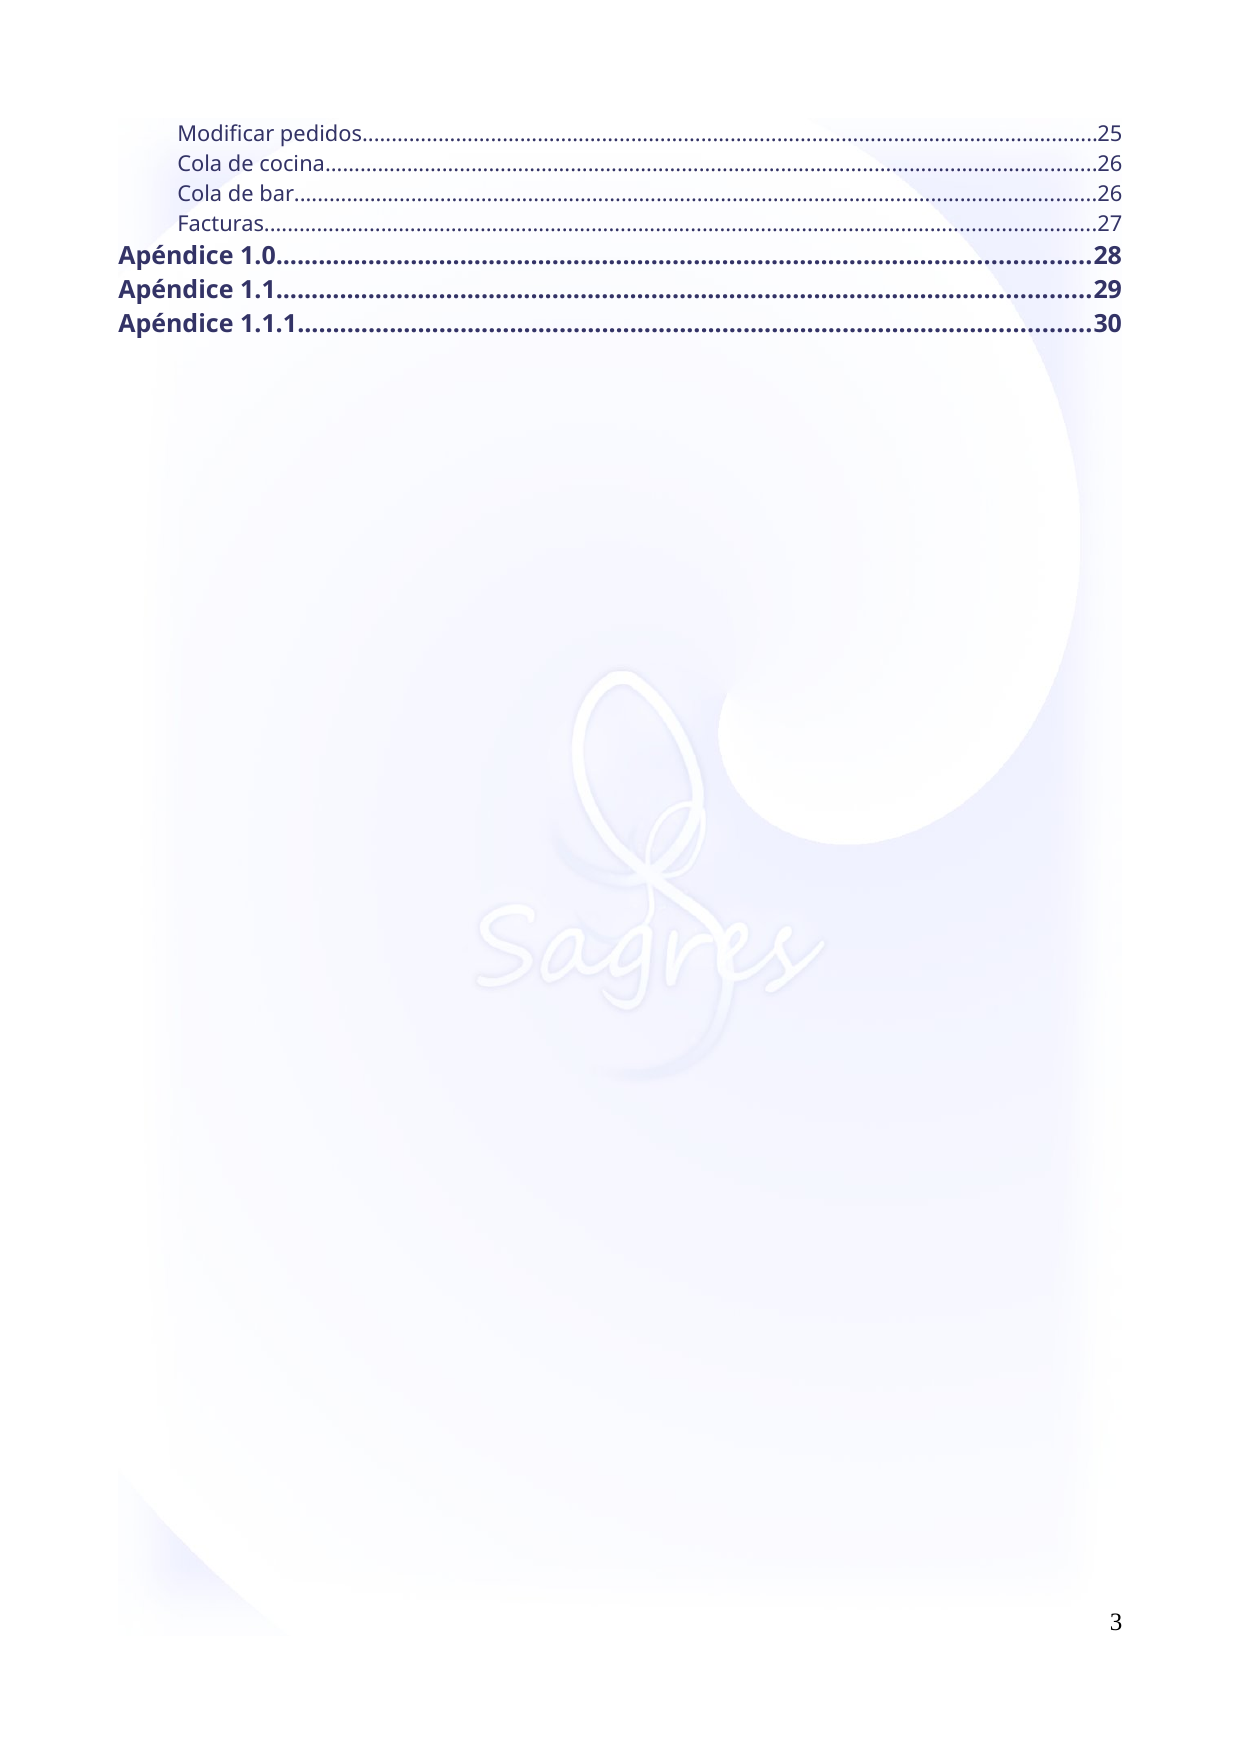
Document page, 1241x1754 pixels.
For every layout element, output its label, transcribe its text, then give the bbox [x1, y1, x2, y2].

text Cola de bar 26 [177, 178, 1122, 207]
text Facturas 27 [177, 207, 1122, 237]
picture [118, 339, 1122, 1636]
text Apéndice 1.1 29 [118, 271, 1122, 305]
text Cola de cocina 26 [177, 148, 1122, 178]
text Modificar pedidos 25 [177, 118, 1122, 148]
text Apéndice 1.1.1 30 [118, 305, 1122, 339]
text Apéndice 1.0 28 [118, 237, 1122, 271]
picture [118, 118, 177, 237]
